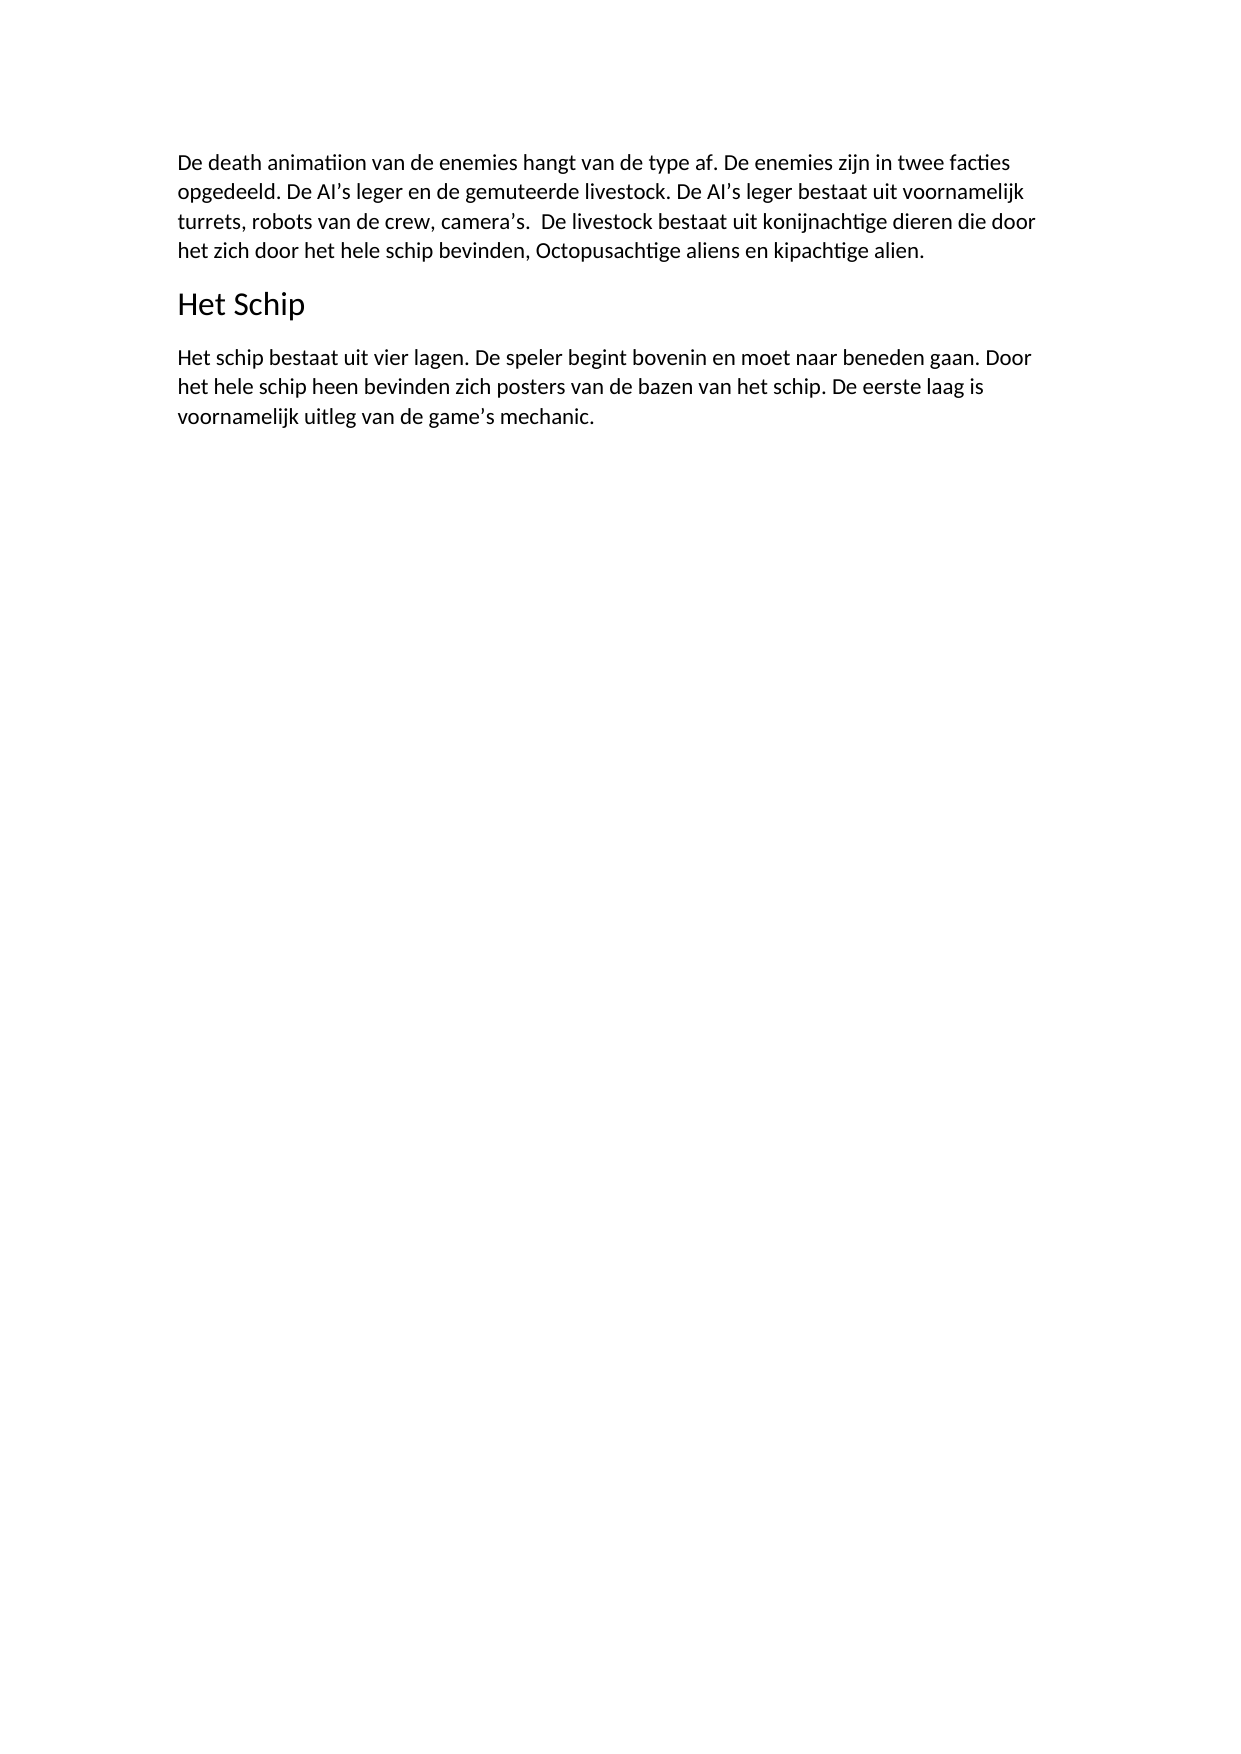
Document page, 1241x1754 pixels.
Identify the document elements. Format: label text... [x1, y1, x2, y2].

text Het Schip [177, 283, 1063, 324]
text De death animatiion van de enemies hangt van de type af. De enemies zijn in twee facties opgedeeld. De AI’s leger en de gemuteerde livestock. De AI’s leger bestaat uit voornamelijk turrets, robots van de crew, camera’s. De livestock bestaat uit konijnachtige dieren die door het zich door het hele schip bevinden, Octopusachtige aliens en kipachtige alien. [177, 148, 1063, 265]
text Het schip bestaat uit vier lagen. De speler begint bovenin en moet naar beneden gaan. Door het hele schip heen bevinden zich posters van de bazen van het schip. De eerste laag is voornamelijk uitleg van de game’s mechanic. [177, 343, 1063, 430]
